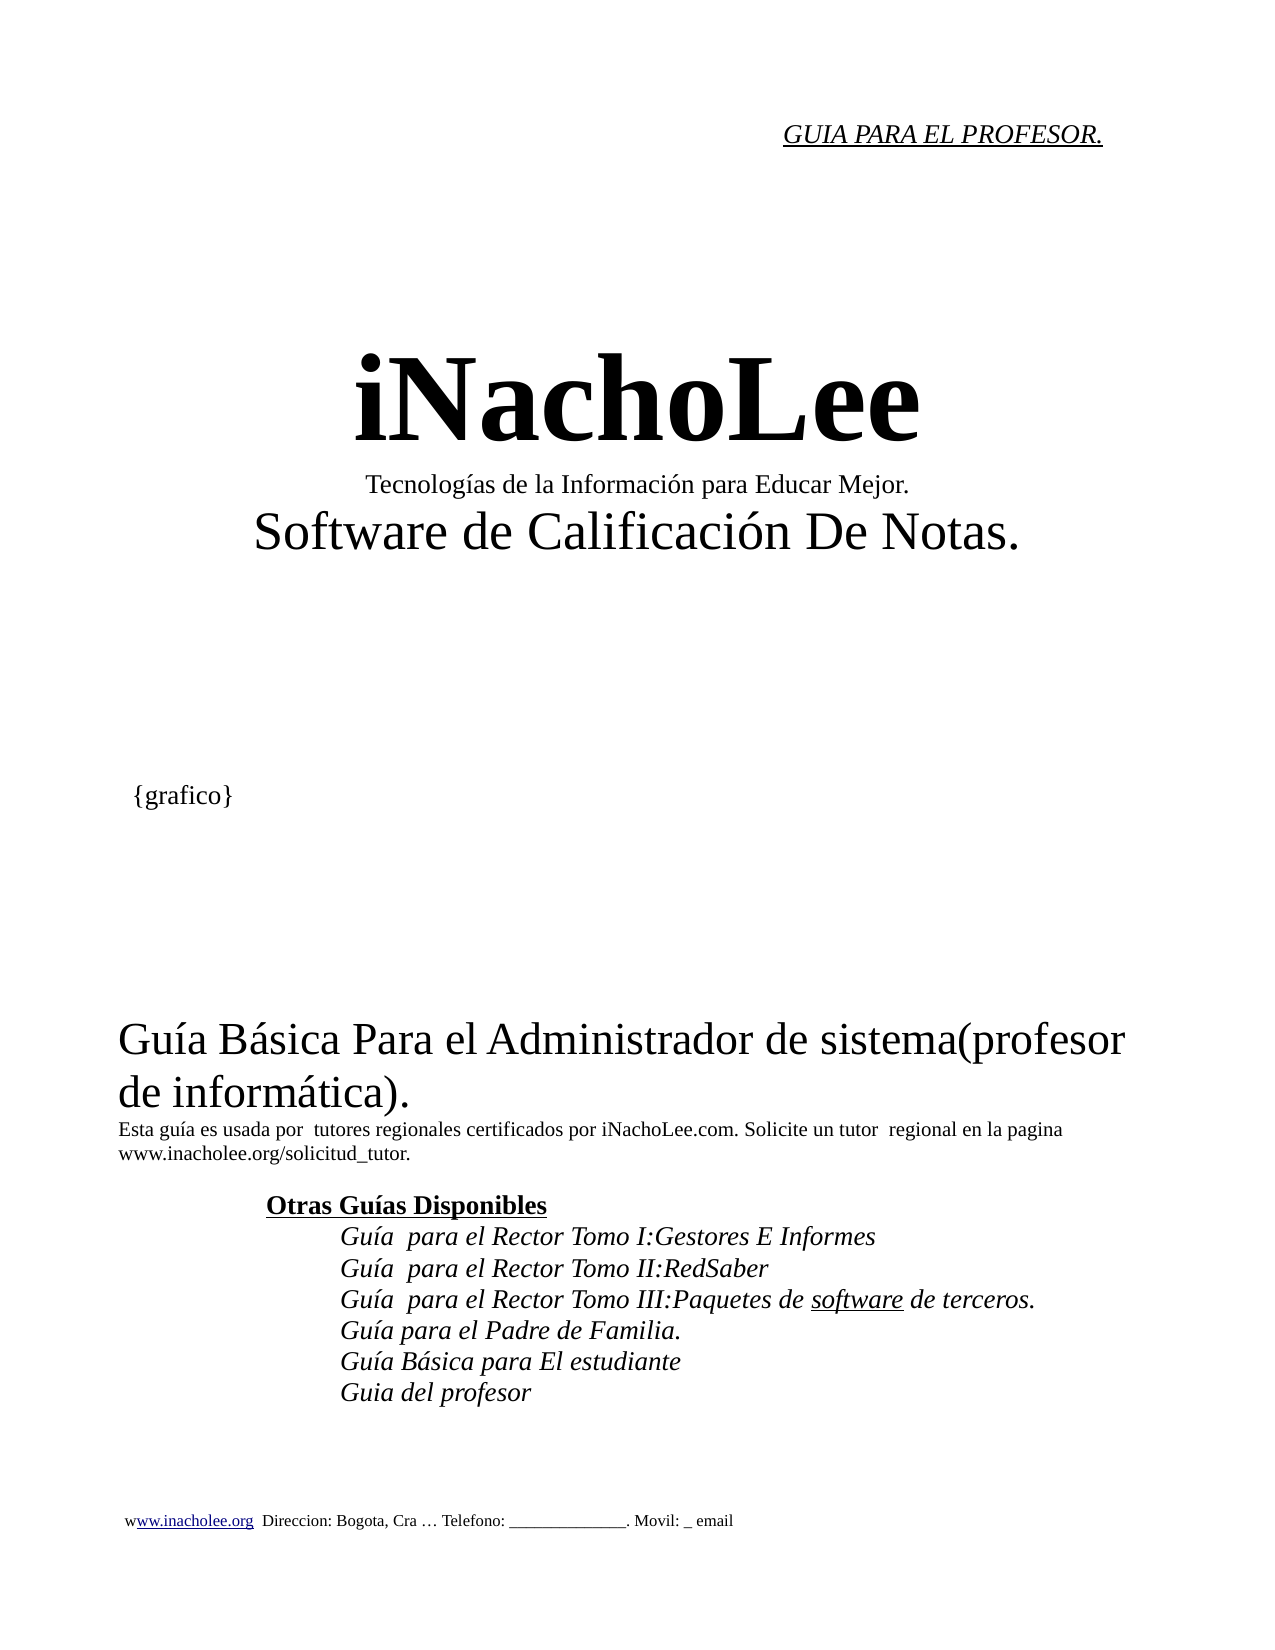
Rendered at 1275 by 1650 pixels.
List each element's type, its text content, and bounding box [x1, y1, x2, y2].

text GUIA PARA EL PROFESOR. [118, 118, 1157, 149]
text iNachoLee [118, 324, 1157, 468]
text Guía Básica Para el Administrador de sistema(profesor de informática). [118, 1012, 1157, 1117]
text Guía para el Rector Tomo II:RedSaber [118, 1252, 1157, 1283]
text Software de Calificación De Notas. [118, 499, 1157, 561]
text Esta guía es usada por tutores regionales certificados por iNachoLee.com. Solicite un tutor regional en la pagina www.inacholee.org/solicitud_tutor. [118, 1117, 1157, 1165]
text Guía para el Rector Tomo III:Paquetes de software de terceros. [118, 1283, 1157, 1314]
text Otras Guías Disponibles [118, 1189, 1157, 1221]
text Guía para el Rector Tomo I:Gestores E Informes [118, 1221, 1157, 1252]
text {grafico} [118, 779, 1157, 811]
text Guía para el Padre de Familia. [118, 1314, 1157, 1345]
text Tecnologías de la Información para Educar Mejor. [118, 468, 1157, 499]
text Guía Básica para El estudiante [118, 1345, 1157, 1376]
text Guia del profesor [118, 1376, 1157, 1407]
